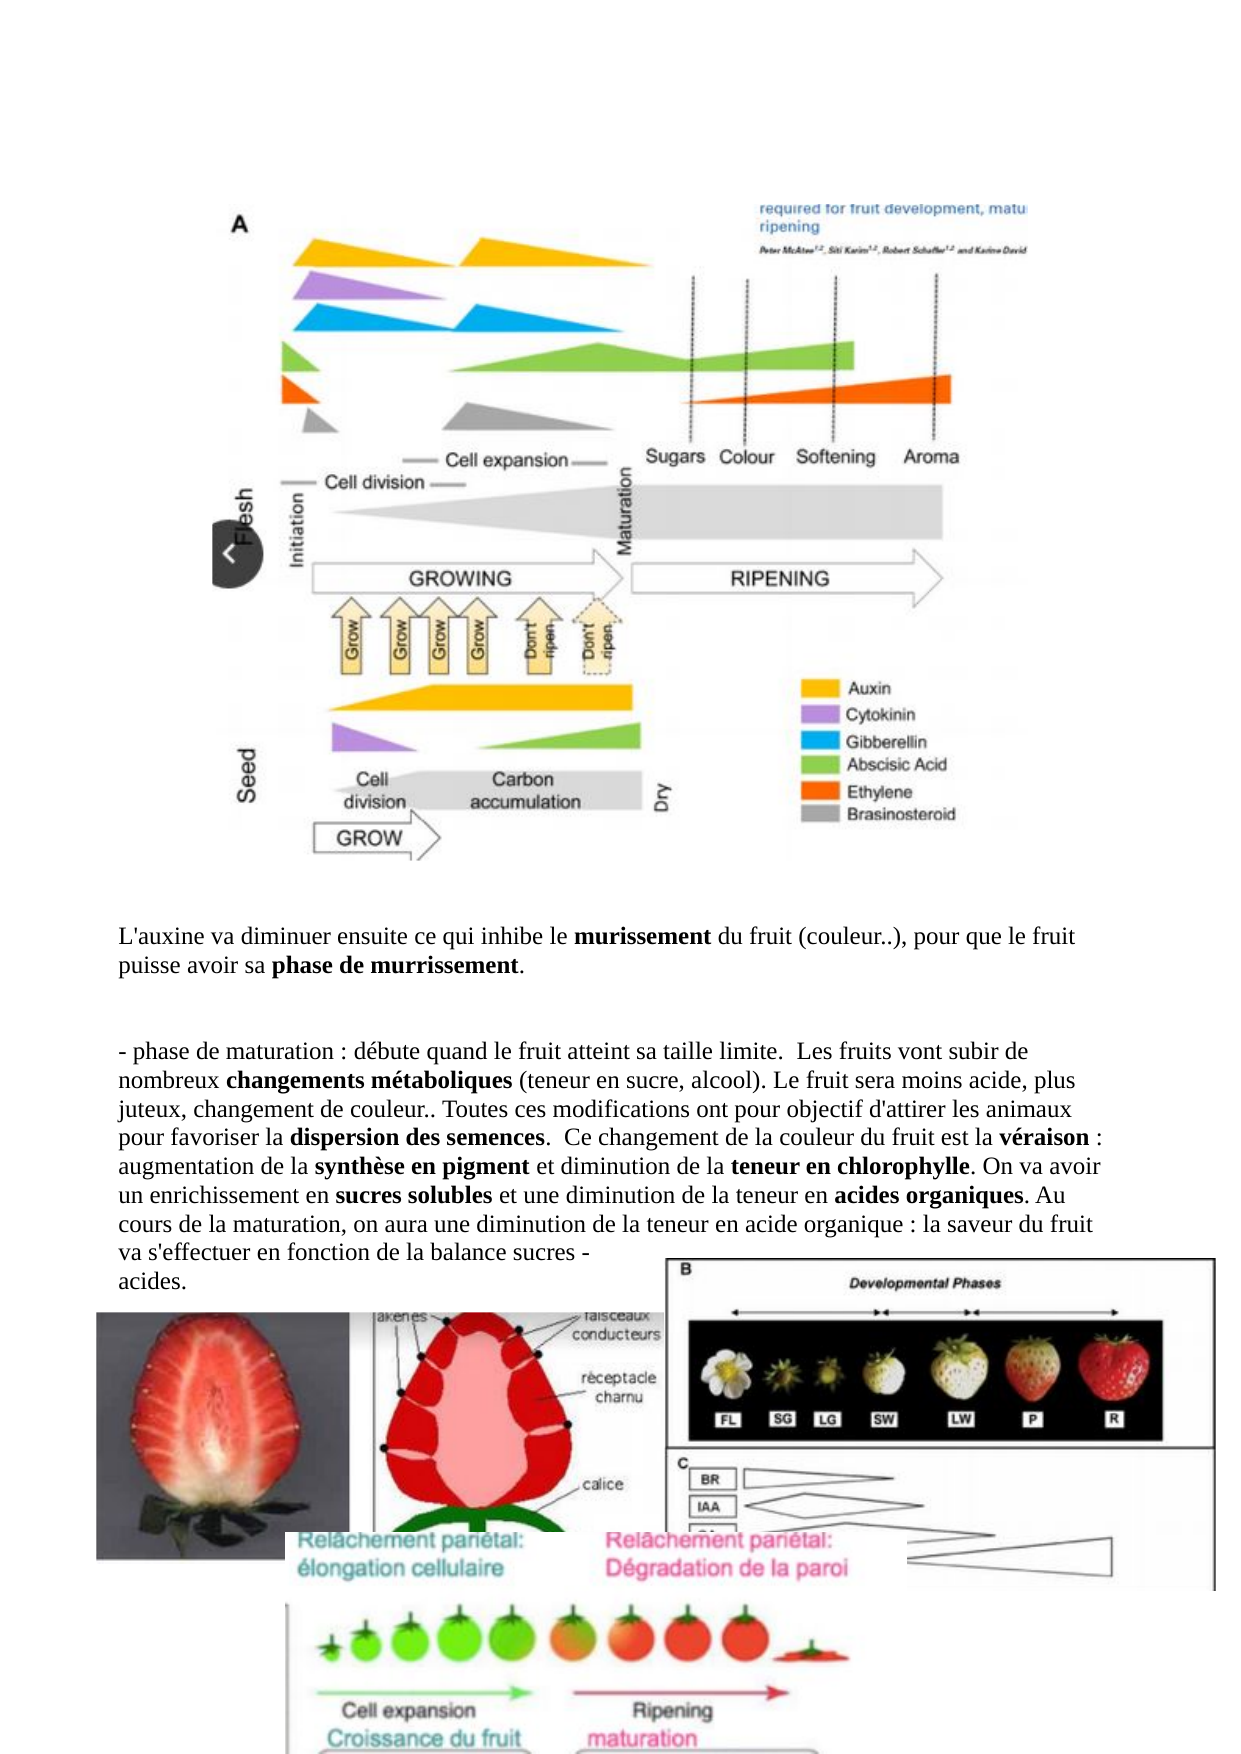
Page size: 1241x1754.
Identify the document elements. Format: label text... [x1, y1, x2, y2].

picture [96, 1258, 1216, 1754]
text - phase de maturation : débute quand le fruit atteint sa taille limite. Les fruits vont subir de nombreux changements métaboliques (teneur en sucre, alcool). Le fruit sera moins acide, plus juteux, changement de couleur.. Toutes ces modifications ont pour objectif d'attirer les animaux pour favoriser la dispersion des semences. Ce changement de la couleur du fruit est la véraison : augmentation de la synthèse en pigment et diminution de la teneur en chlorophylle. On va avoir un enrichissement en sucres solubles et une diminution de la teneur en acides organiques. Au cours de la maturation, on aura une diminution de la teneur en acide organique : la saveur du fruit va s'effectuer en fonction de la balance sucres - acides. [118, 1036, 1122, 1295]
picture [212, 204, 1028, 864]
text L'auxine va diminuer ensuite ce qui inhibe le murissement du fruit (couleur..), pour que le fruit puisse avoir sa phase de murrissement. [118, 921, 1122, 979]
